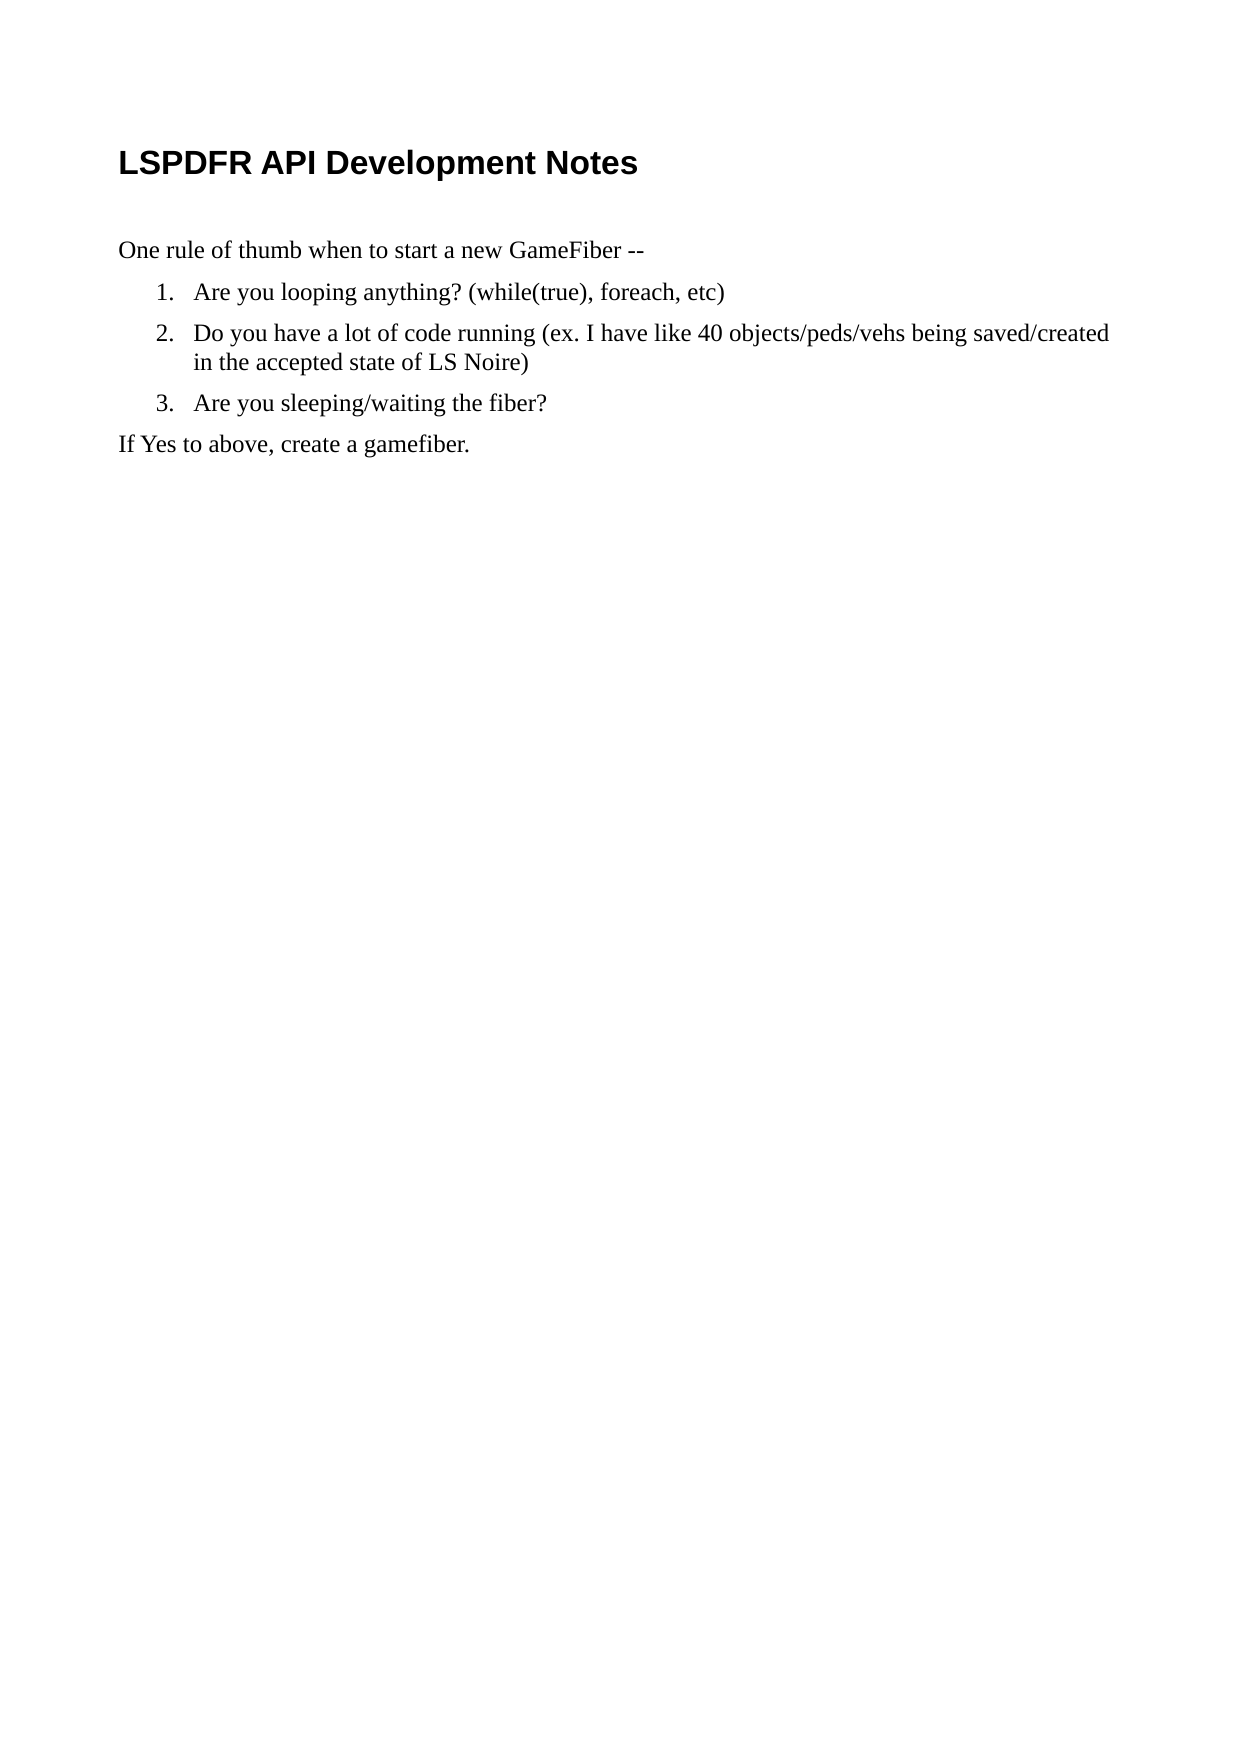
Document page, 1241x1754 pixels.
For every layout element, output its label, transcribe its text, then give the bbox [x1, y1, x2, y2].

list Are you sleeping/waiting the fiber? [156, 388, 1122, 417]
text One rule of thumb when to start a new GameFiber -- [118, 236, 1122, 264]
subtitle LSPDFR API Development Notes [118, 143, 1122, 182]
list Are you looping anything? (while(true), foreach, etc) [156, 277, 1122, 306]
list Do you have a lot of code running (ex. I have like 40 objects/peds/vehs being saved/created in the accepted state of LS Noire) [156, 318, 1122, 376]
text If Yes to above, create a gamefiber. [118, 429, 1122, 458]
